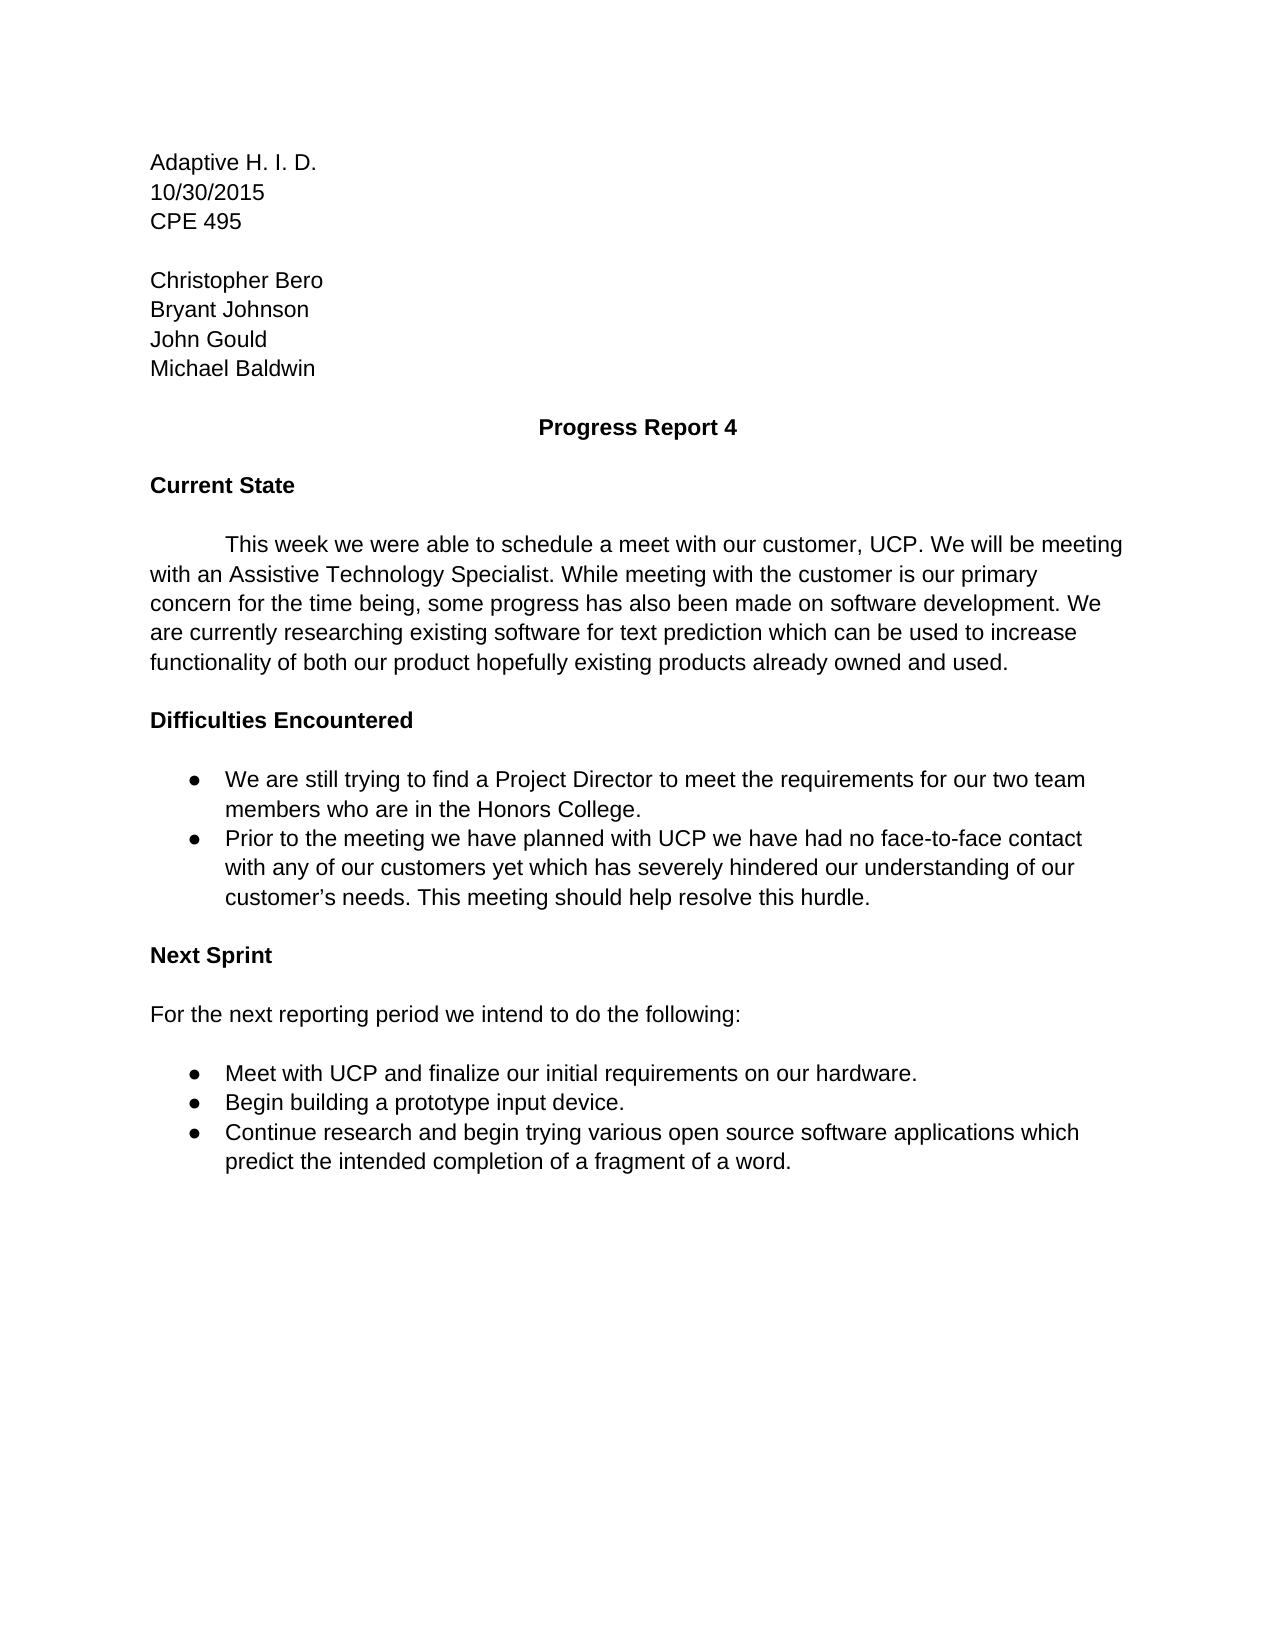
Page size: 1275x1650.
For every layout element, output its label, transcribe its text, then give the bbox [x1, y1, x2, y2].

text Bryant Johnson [150, 297, 1125, 322]
text Adaptive H. I. D. [150, 150, 1125, 176]
list Prior to the meeting we have planned with UCP we have had no face-to-face contact with any of our customers yet which has severely hindered our understanding of our customer’s needs. This meeting should help resolve this hurdle. [187, 826, 1125, 910]
text John Gould [150, 326, 1125, 352]
list Continue research and begin trying various open source software applications which predict the intended completion of a fragment of a word. [187, 1119, 1125, 1174]
text For the next reporting period we intend to do the following: [150, 1002, 1125, 1027]
text This week we were able to schedule a meet with our customer, UCP. We will be meeting with an Assistive Technology Specialist. While meeting with the customer is our primary concern for the time being, some progress has also been made on software development. We are currently researching existing software for text prediction which can be used to increase functionality of both our product hopefully existing products already owned and used. [150, 532, 1125, 675]
text Difficulties Encountered [150, 708, 1125, 734]
text Current State [150, 473, 1125, 499]
list Meet with UCP and finalize our initial requirements on our hardware. [187, 1061, 1125, 1086]
text Christopher Bero [150, 267, 1125, 293]
text Next Sprint [150, 943, 1125, 969]
text CPE 495 [150, 209, 1125, 234]
text Michael Baldwin [150, 356, 1125, 381]
list Begin building a prototype input device. [187, 1090, 1125, 1116]
text 10/30/2015 [150, 179, 1125, 205]
list We are still trying to find a Project Director to meet the requirements for our two team members who are in the Honors College. [187, 767, 1125, 822]
text Progress Report 4 [150, 414, 1125, 440]
